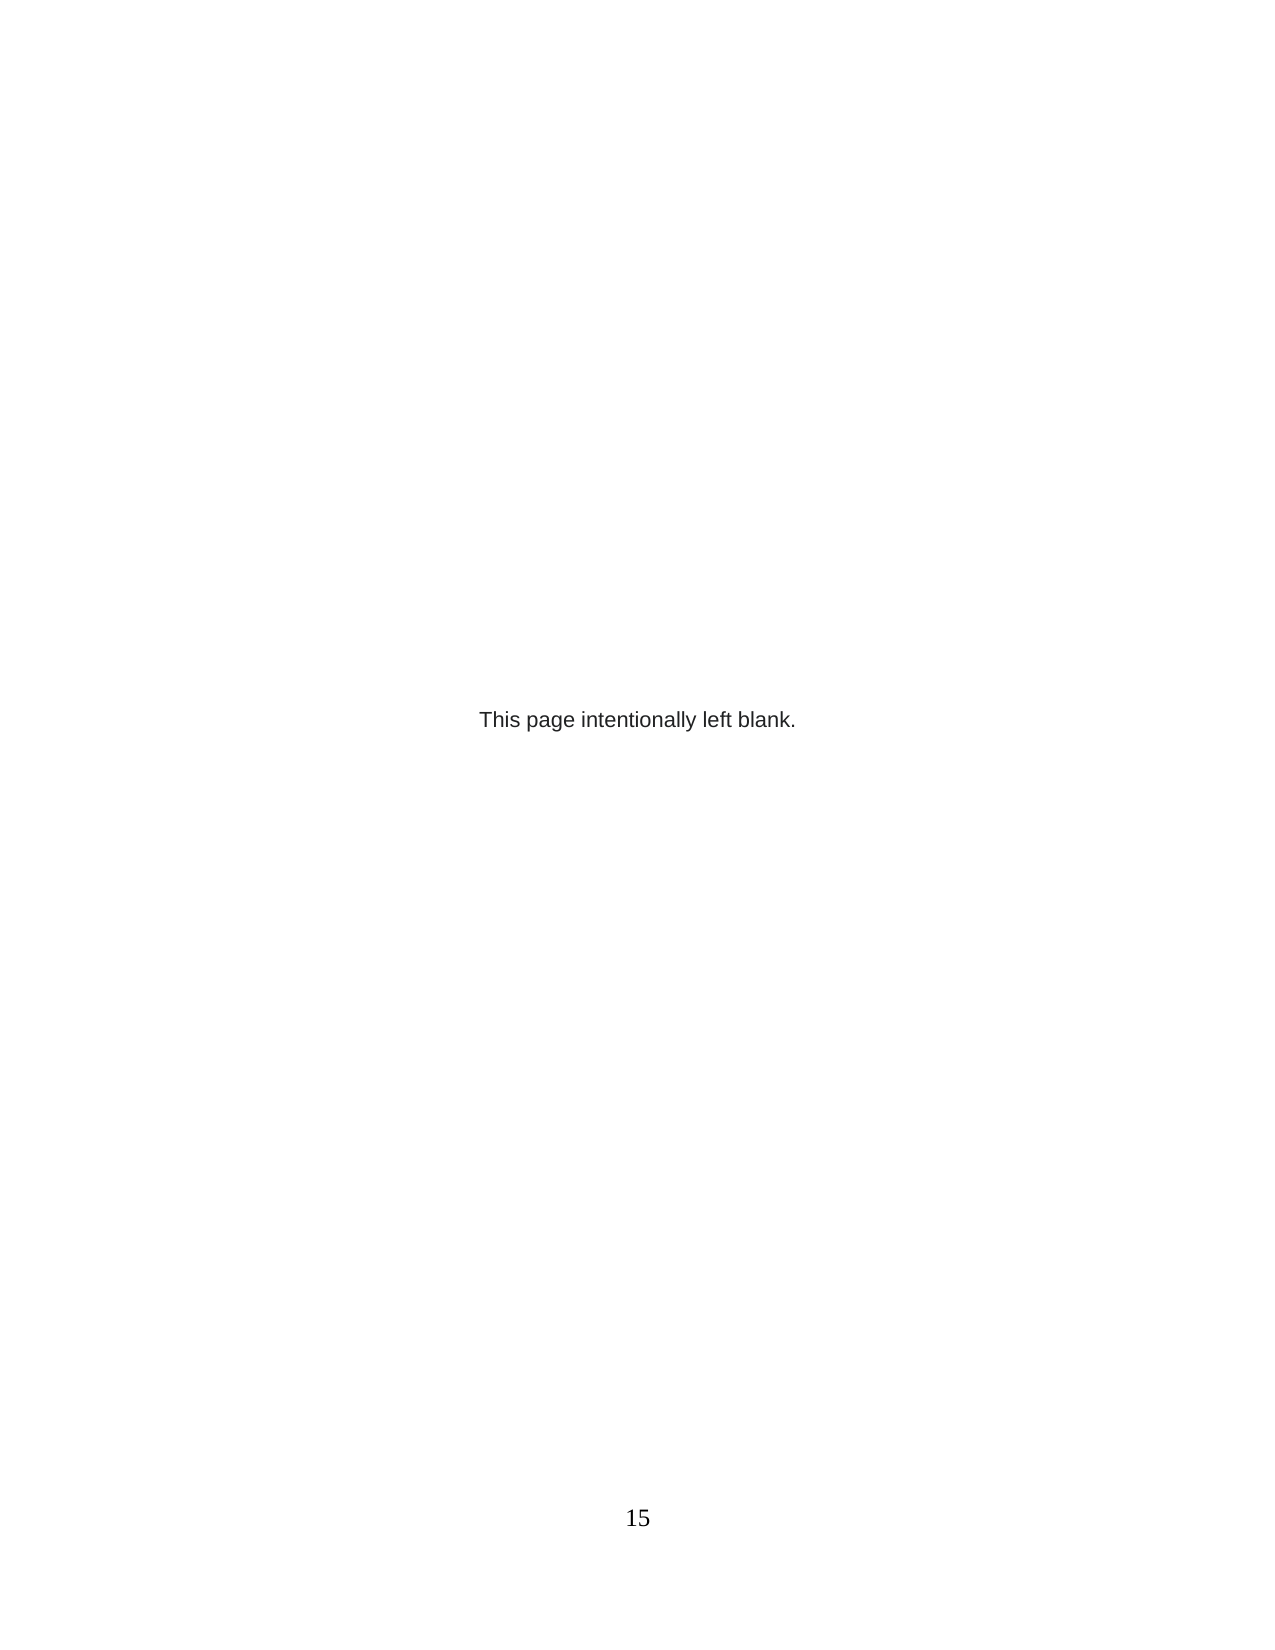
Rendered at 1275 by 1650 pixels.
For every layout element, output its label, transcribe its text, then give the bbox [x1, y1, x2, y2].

text This page intentionally left blank. [118, 707, 1157, 732]
